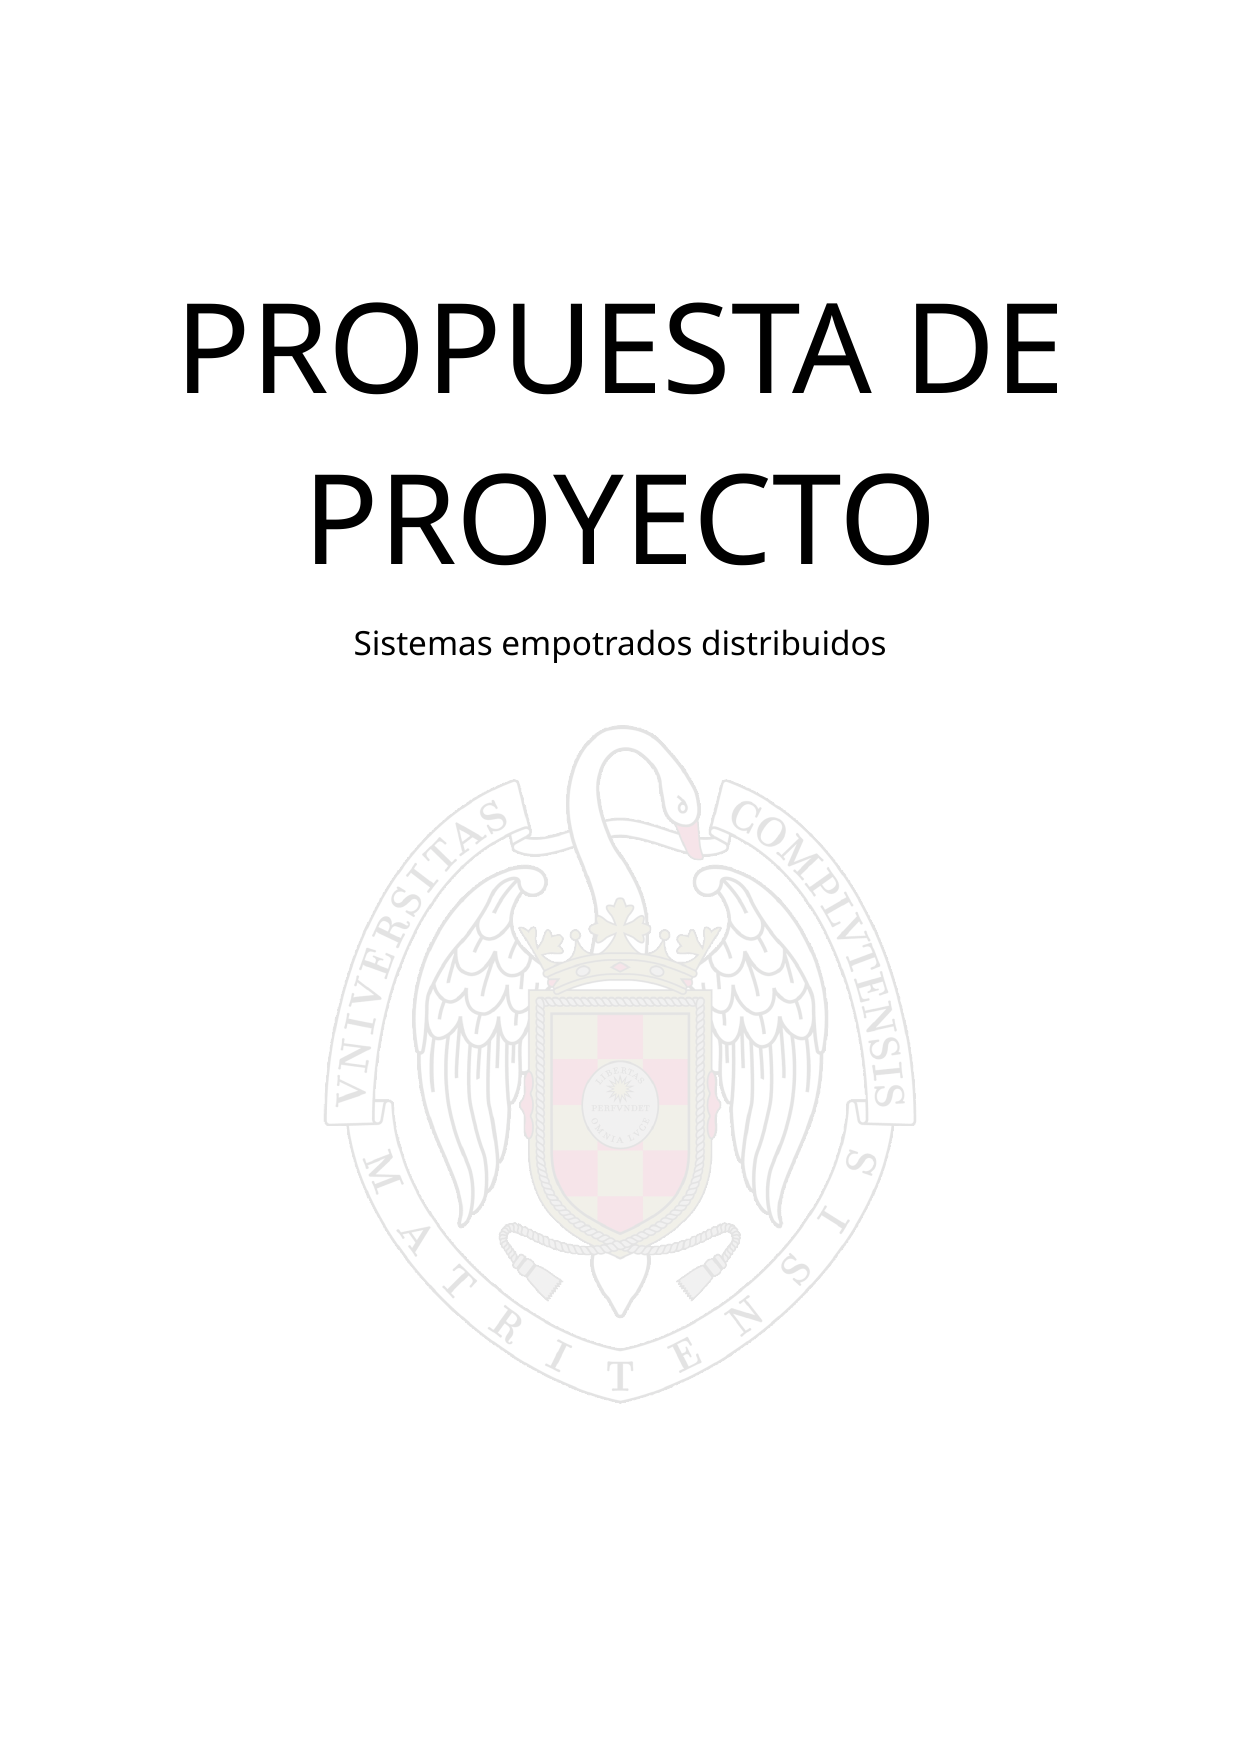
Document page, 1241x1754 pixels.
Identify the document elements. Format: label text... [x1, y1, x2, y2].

subtitle Sistemas empotrados distribuidos [118, 619, 1122, 665]
title PROPUESTA DE PROYECTO [118, 260, 1122, 601]
